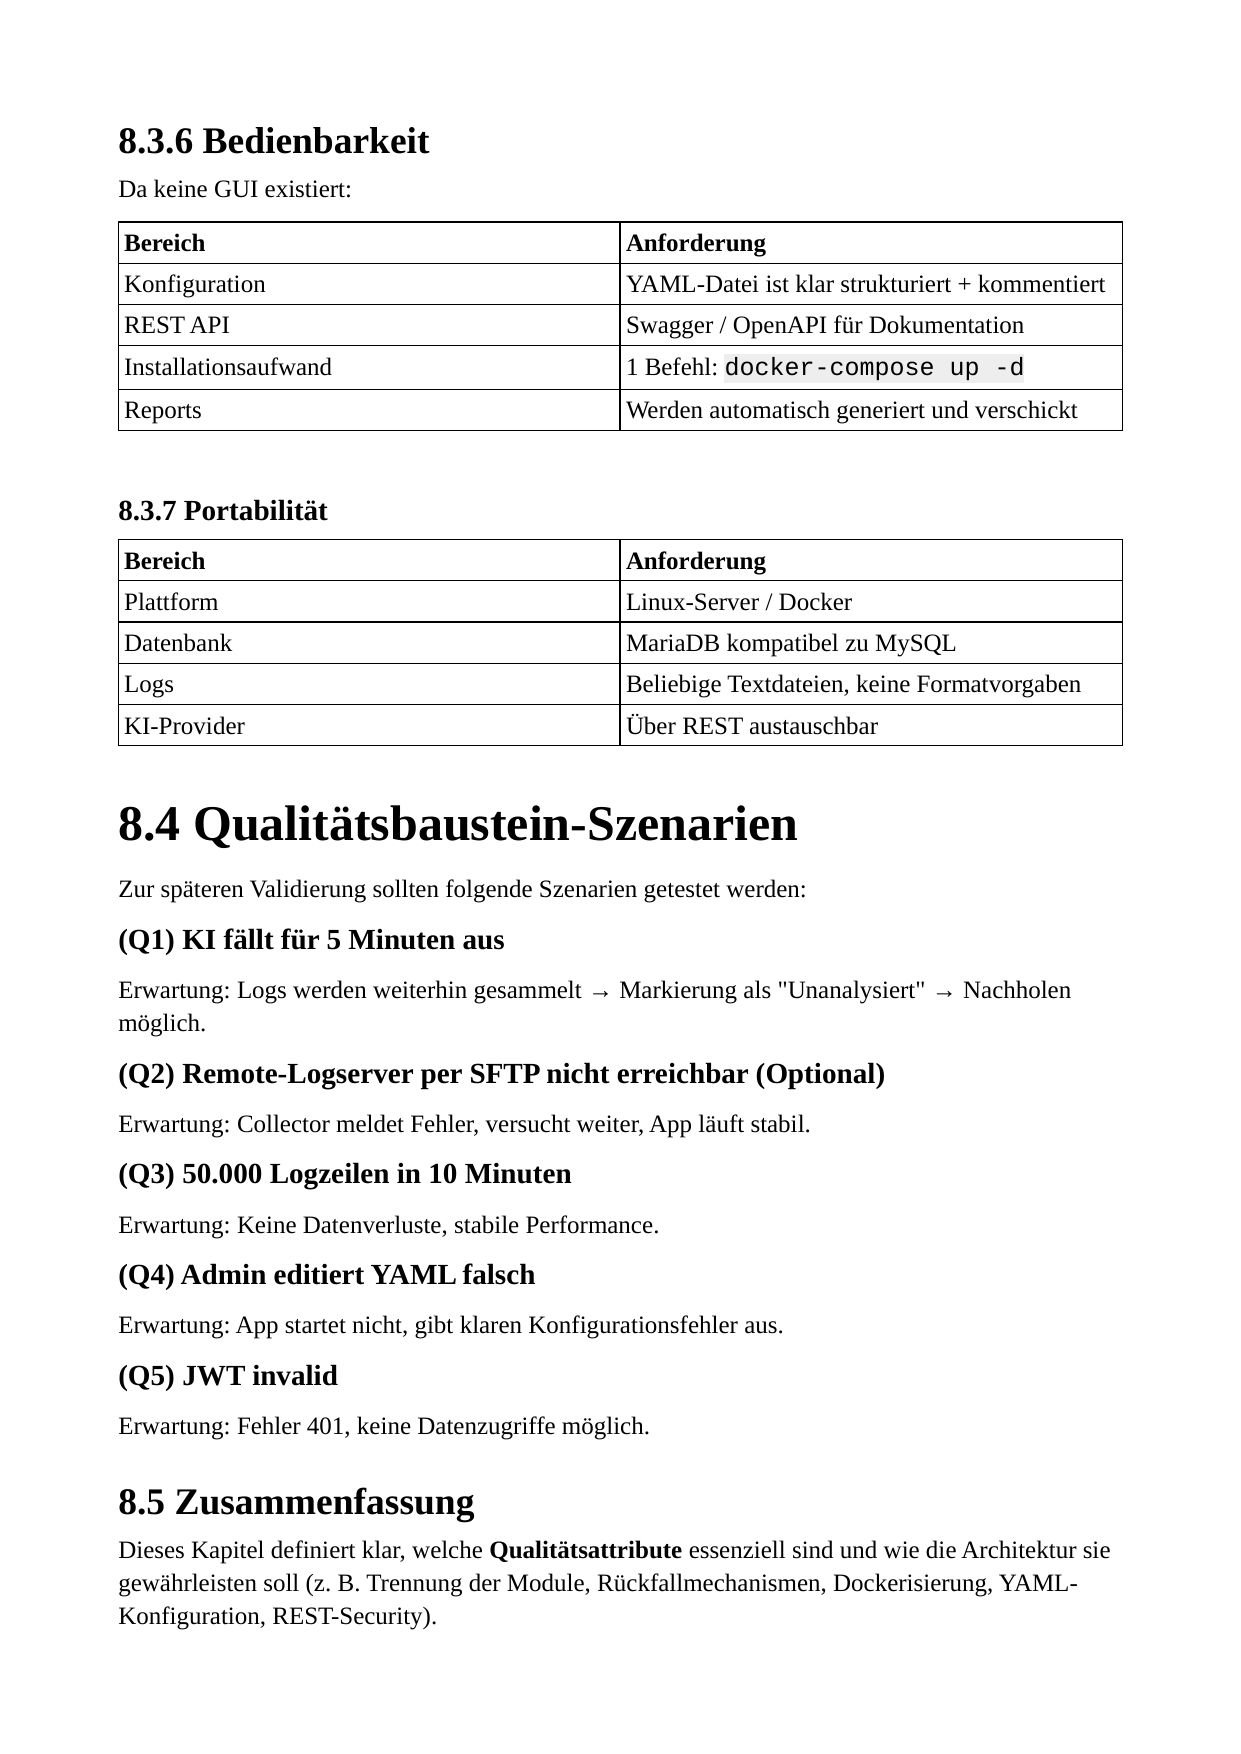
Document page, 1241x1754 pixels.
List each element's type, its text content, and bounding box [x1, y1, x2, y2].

text Erwartung: Collector meldet Fehler, versucht weiter, App läuft stabil. [118, 1109, 1122, 1138]
table_header Bereich [119, 540, 619, 580]
table_header Bereich [119, 223, 619, 263]
table_cell Plattform [119, 581, 619, 621]
text Zur späteren Validierung sollten folgende Szenarien getestet werden: [118, 874, 1122, 903]
table_cell MariaDB kompatibel zu MySQL [621, 623, 1122, 663]
table_cell Über REST austauschbar [621, 705, 1122, 745]
table_cell Reports [119, 390, 619, 430]
table_cell Beliebige Textdateien, keine Formatvorgaben [621, 664, 1122, 704]
table_cell Konfiguration [119, 264, 619, 304]
table_header Anforderung [621, 540, 1122, 580]
text Erwartung: App startet nicht, gibt klaren Konfigurationsfehler aus. [118, 1310, 1122, 1339]
table_cell Linux-Server / Docker [621, 581, 1122, 621]
text Erwartung: Keine Datenverluste, stabile Performance. [118, 1210, 1122, 1238]
table_cell Swagger / OpenAPI für Dokumentation [621, 305, 1122, 345]
subtitle 8.3.6 Bedienbarkeit [118, 118, 1122, 161]
text Erwartung: Logs werden weiterhin gesammelt → Markierung als "Unanalysiert" → Nachholen möglich. [118, 975, 1122, 1037]
subtitle (Q4) Admin editiert YAML falsch [118, 1257, 1122, 1291]
table_cell REST API [119, 305, 619, 345]
table_cell YAML-Datei ist klar strukturiert + kommentiert [621, 264, 1122, 304]
table_cell Datenbank [119, 623, 619, 663]
subtitle 8.4 Qualitätsbaustein-Szenarien [118, 794, 1122, 851]
table_cell Werden automatisch generiert und verschickt [621, 390, 1122, 430]
subtitle (Q5) JWT invalid [118, 1358, 1122, 1392]
text Dieses Kapitel definiert klar, welche Qualitätsattribute essenziell sind und wie die Architektur sie gewährleisten soll (z. B. Trennung der Module, Rückfallmechanismen, Dockerisierung, YAML-Konfiguration, REST-Security). [118, 1535, 1122, 1630]
table_cell KI-Provider [119, 705, 619, 745]
table_cell Logs [119, 664, 619, 704]
table_cell Installationsaufwand [119, 346, 619, 388]
text Da keine GUI existiert: [118, 174, 1122, 202]
subtitle (Q1) KI fällt für 5 Minuten aus [118, 922, 1122, 956]
subtitle 8.3.7 Portabilität [118, 493, 1122, 526]
table_cell 1 Befehl: docker-compose up -d [621, 346, 1122, 388]
table_header Anforderung [621, 223, 1122, 263]
text Erwartung: Fehler 401, keine Datenzugriffe möglich. [118, 1411, 1122, 1440]
subtitle (Q2) Remote-Logserver per SFTP nicht erreichbar (Optional) [118, 1056, 1122, 1089]
subtitle (Q3) 50.000 Logzeilen in 10 Minuten [118, 1157, 1122, 1190]
subtitle 8.5 Zusammenfassung [118, 1479, 1122, 1523]
